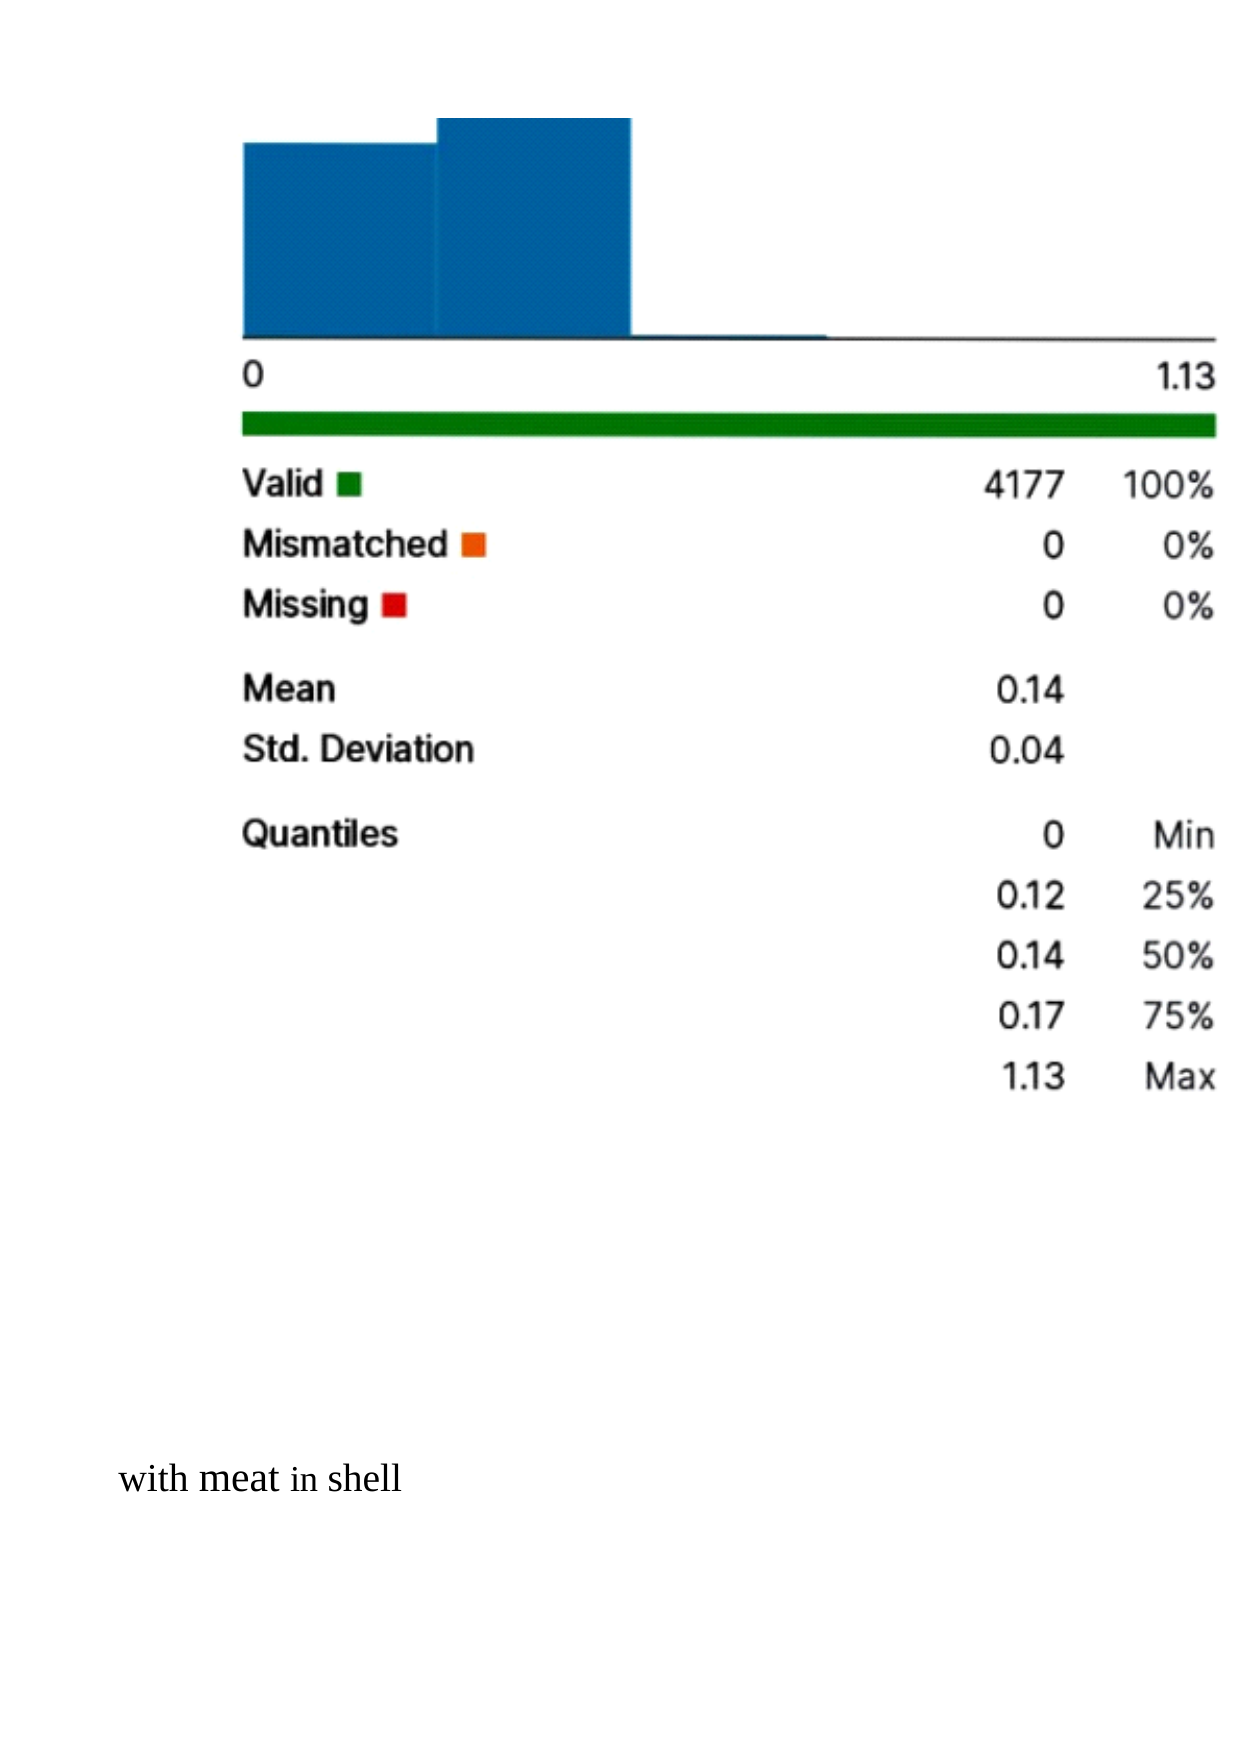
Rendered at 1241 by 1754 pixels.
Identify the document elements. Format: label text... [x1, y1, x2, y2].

text with meat in shell [118, 1461, 1122, 1499]
text [118, 1174, 1122, 1438]
